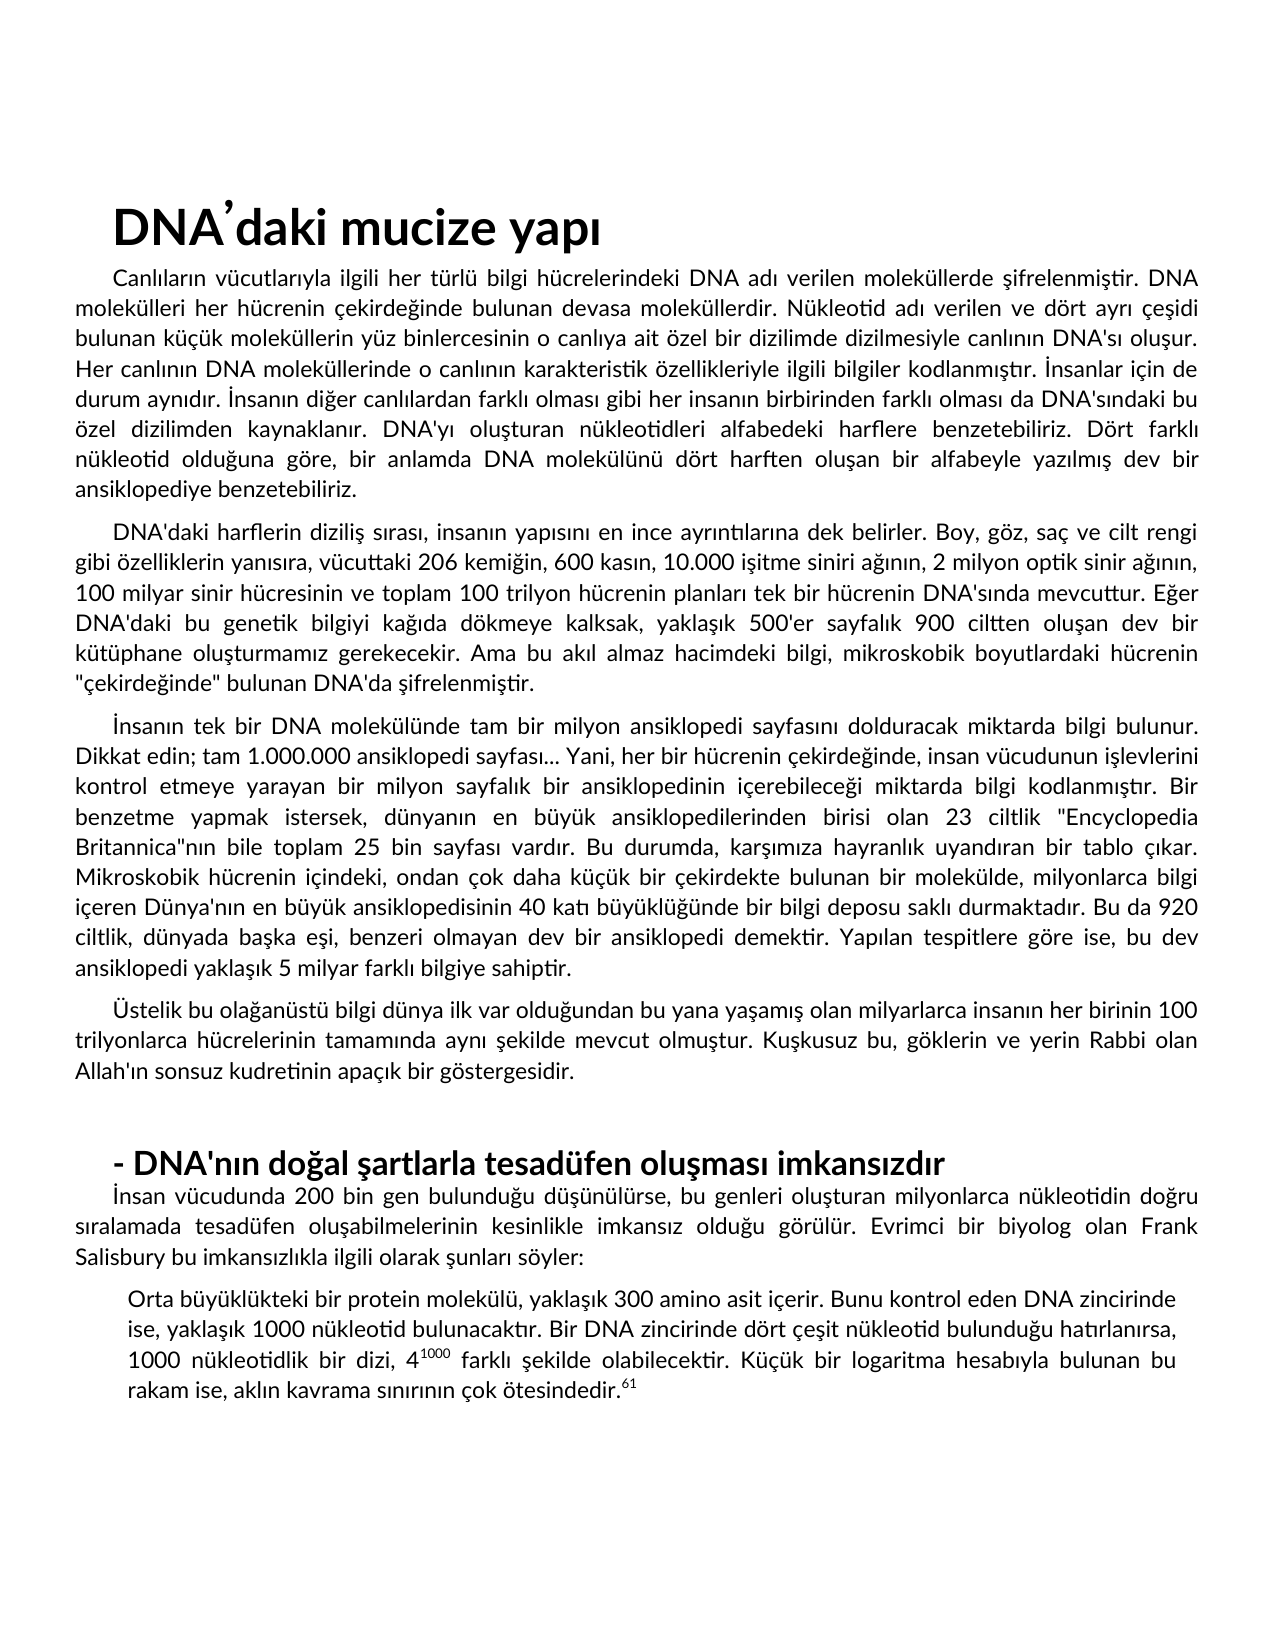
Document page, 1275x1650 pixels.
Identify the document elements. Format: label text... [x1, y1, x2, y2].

text Canlıların vücutlarıyla ilgili her türlü bilgi hücrelerindeki DNA adı verilen moleküllerde şifrelenmiştir. DNA molekülleri her hücrenin çekirdeğinde bulunan devasa moleküllerdir. Nükleotid adı verilen ve dört ayrı çeşidi bulunan küçük moleküllerin yüz binlercesinin o canlıya ait özel bir dizilimde dizilmesiyle canlının DNA'sı oluşur. Her canlının DNA moleküllerinde o canlının karakteristik özellikleriyle ilgili bilgiler kodlanmıştır. İnsanlar için de durum aynıdır. İnsanın diğer canlılardan farklı olması gibi her insanın birbirinden farklı olması da DNA'sındaki bu özel dizilimden kaynaklanır. DNA'yı oluşturan nükleotidleri alfabedeki harflere benzetebiliriz. Dört farklı nükleotid olduğuna göre, bir anlamda DNA molekülünü dört harften oluşan bir alfabeyle yazılmış dev bir ansiklopediye benzetebiliriz. [75, 264, 1200, 503]
subtitle DNA,daki mucize yapı [112, 158, 1200, 256]
subtitle - DNA'nın doğal şartlarla tesadüfen oluşması imkansızdır [112, 1142, 1200, 1182]
text İnsanın tek bir DNA molekülünde tam bir milyon ansiklopedi sayfasını dolduracak miktarda bilgi bulunur. Dikkat edin; tam 1.000.000 ansiklopedi sayfası... Yani, her bir hücrenin çekirdeğinde, insan vücudunun işlevlerini kontrol etmeye yarayan bir milyon sayfalık bir ansiklopedinin içerebileceği miktarda bilgi kodlanmıştır. Bir benzetme yapmak istersek, dünyanın en büyük ansiklopedilerinden birisi olan 23 ciltlik "Encyclopedia Britannica"nın bile toplam 25 bin sayfası vardır. Bu durumda, karşımıza hayranlık uyandıran bir tablo çıkar. Mikroskobik hücrenin içindeki, ondan çok daha küçük bir çekirdekte bulunan bir molekülde, milyonlarca bilgi içeren Dünya'nın en büyük ansiklopedisinin 40 katı büyüklüğünde bir bilgi deposu saklı durmaktadır. Bu da 920 ciltlik, dünyada başka eşi, benzeri olmayan dev bir ansiklopedi demektir. Yapılan tespitlere göre ise, bu dev ansiklopedi yaklaşık 5 milyar farklı bilgiye sahiptir. [75, 712, 1200, 981]
text İnsan vücudunda 200 bin gen bulunduğu düşünülürse, bu genleri oluşturan milyonlarca nükleotidin doğru sıralamada tesadüfen oluşabilmelerinin kesinlikle imkansız olduğu görülür. Evrimci bir biyolog olan Frank Salisbury bu imkansızlıkla ilgili olarak şunları söyler: [75, 1182, 1200, 1270]
text Üstelik bu olağanüstü bilgi dünya ilk var olduğundan bu yana yaşamış olan milyarlarca insanın her birinin 100 trilyonlarca hücrelerinin tamamında aynı şekilde mevcut olmuştur. Kuşkusuz bu, göklerin ve yerin Rabbi olan Allah'ın sonsuz kudretinin apaçık bir göstergesidir. [75, 996, 1200, 1084]
text DNA'daki harflerin diziliş sırası, insanın yapısını en ince ayrıntılarına dek belirler. Boy, göz, saç ve cilt rengi gibi özelliklerin yanısıra, vücuttaki 206 kemiğin, 600 kasın, 10.000 işitme siniri ağının, 2 milyon optik sinir ağının, 100 milyar sinir hücresinin ve toplam 100 trilyon hücrenin planları tek bir hücrenin DNA'sında mevcuttur. Eğer DNA'daki bu genetik bilgiyi kağıda dökmeye kalksak, yaklaşık 500'er sayfalık 900 ciltten oluşan dev bir kütüphane oluşturmamız gerekecekir. Ama bu akıl almaz hacimdeki bilgi, mikroskobik boyutlardaki hücrenin "çekirdeğinde" bulunan DNA'da şifrelenmiştir. [75, 518, 1200, 697]
text Orta büyüklükteki bir protein molekülü, yaklaşık 300 amino asit içerir. Bunu kontrol eden DNA zincirinde ise, yaklaşık 1000 nükleotid bulunacaktır. Bir DNA zincirinde dört çeşit nükleotid bulunduğu hatırlanırsa, 1000 nükleotidlik bir dizi, 41000 farklı şekilde olabilecektir. Küçük bir logaritma hesabıyla bulunan bu rakam ise, aklın kavrama sınırının çok ötesindedir.61 [127, 1285, 1177, 1403]
